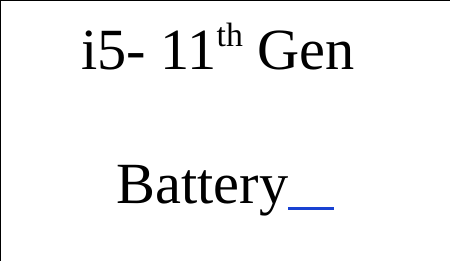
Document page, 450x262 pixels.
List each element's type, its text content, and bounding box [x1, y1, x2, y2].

text i5- 11th Gen [15, 15, 435, 82]
text Battery❌ [15, 149, 435, 216]
